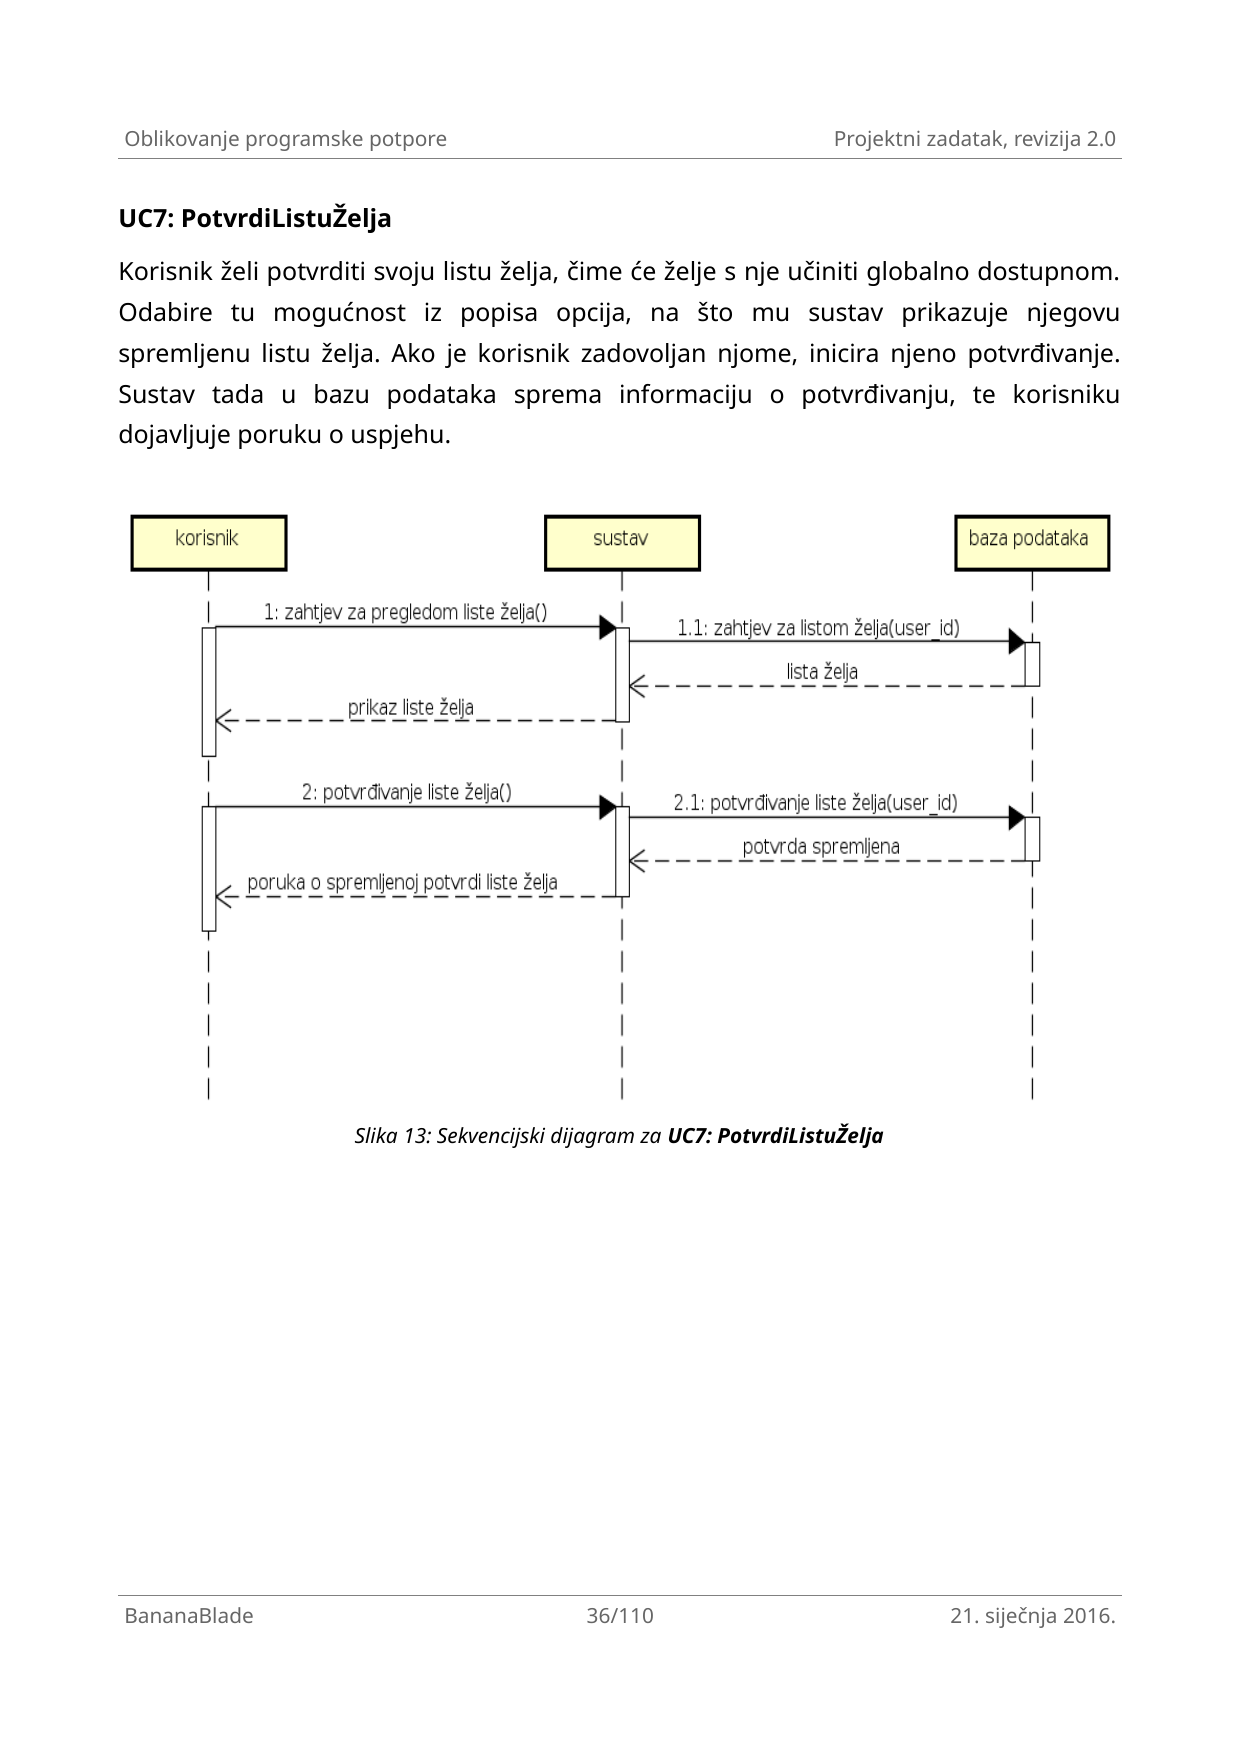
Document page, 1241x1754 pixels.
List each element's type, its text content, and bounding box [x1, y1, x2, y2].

text Korisnik želi potvrditi svoju listu želja, čime će želje s nje učiniti globalno dostupnom. Odabire tu mogućnost iz popisa opcija, na što mu sustav prikazuje njegovu spremljenu listu želja. Ako je korisnik zadovoljan njome, inicira njeno potvrđivanje. Sustav tada u bazu podataka sprema informaciju o potvrđivanju, te korisniku dojavljuje poruku o uspjehu. [118, 254, 1122, 451]
picture [118, 500, 1123, 1116]
text Slika 13: Sekvencijski dijagram za UC7: PotvrdiListuŽelja [118, 1116, 1122, 1150]
subtitle UC7: PotvrdiListuŽelja [118, 201, 1122, 234]
